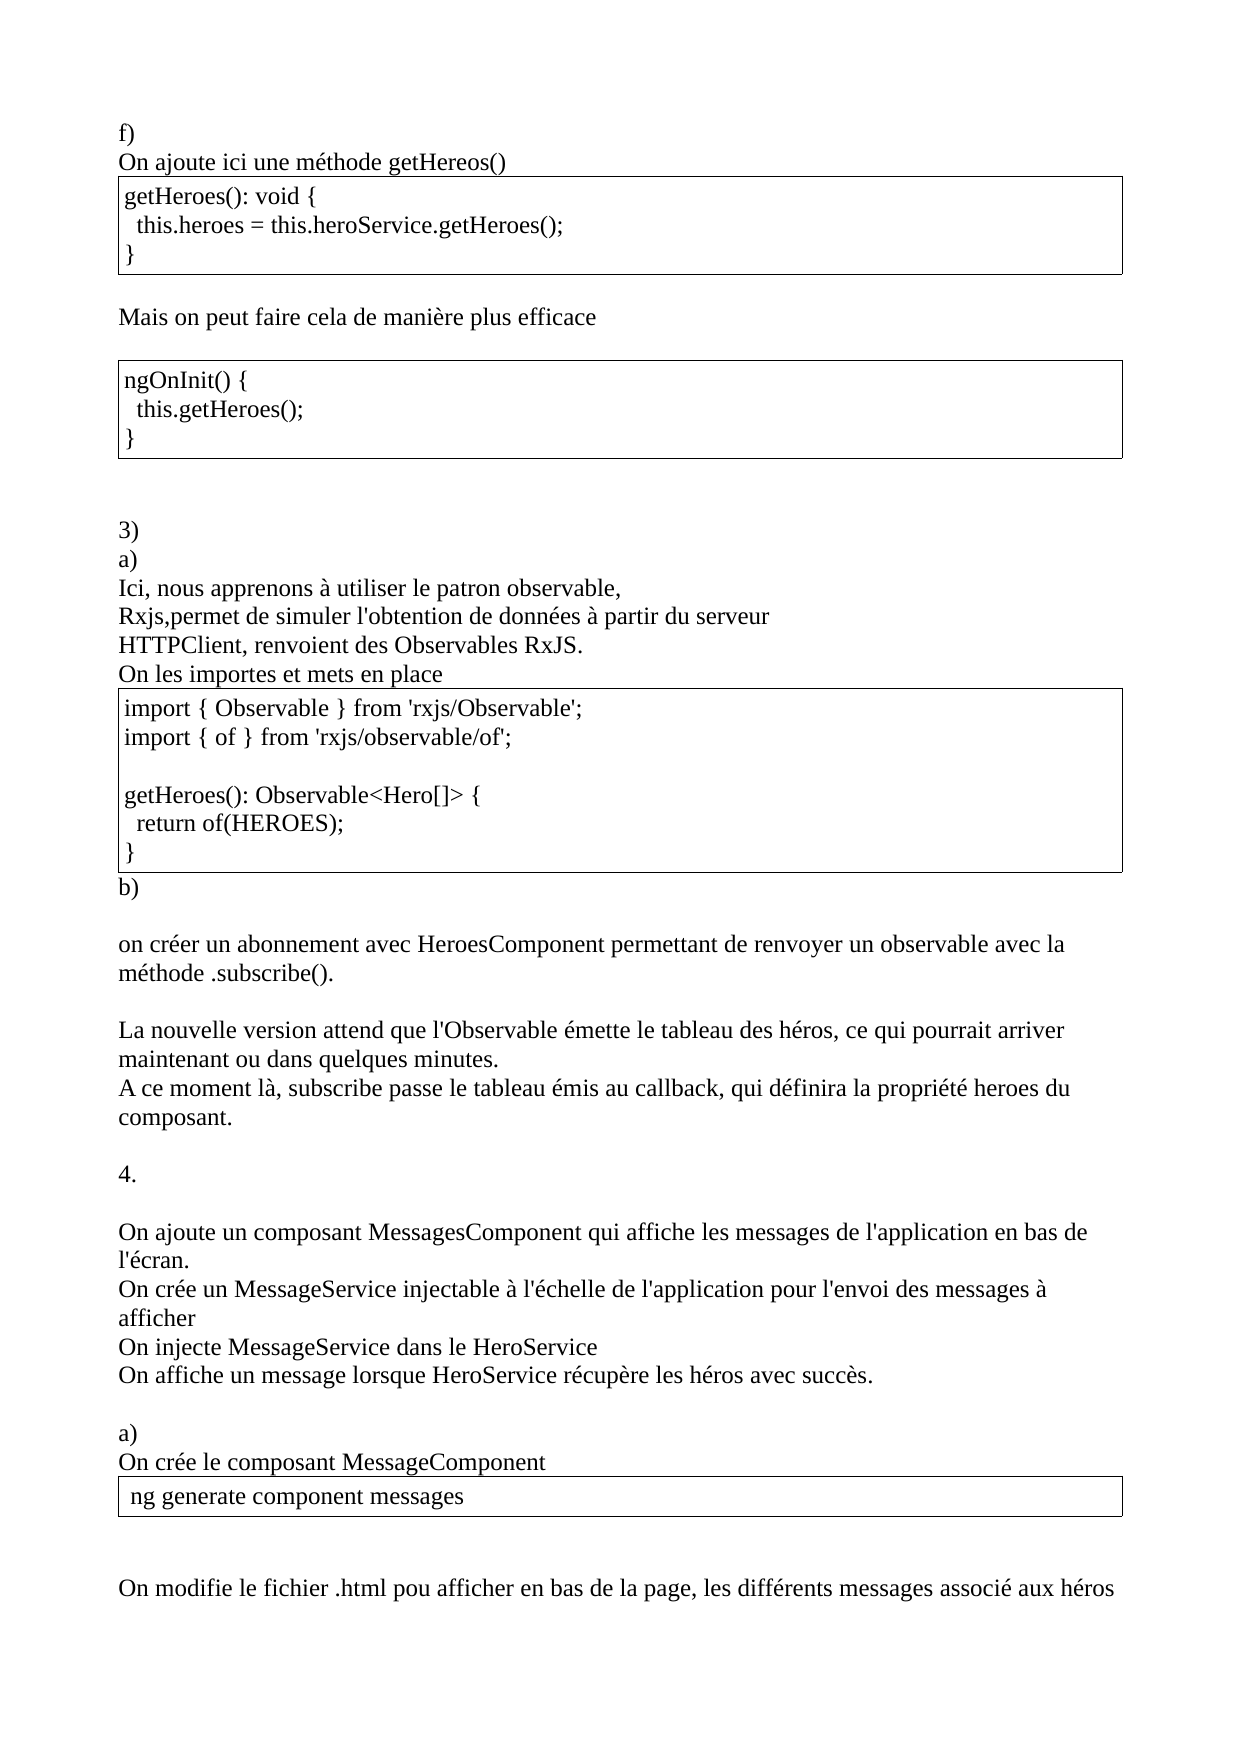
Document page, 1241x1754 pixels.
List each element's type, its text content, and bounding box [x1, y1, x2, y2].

text f) [118, 118, 1122, 147]
text La nouvelle version attend que l'Observable émette le tableau des héros, ce qui pourrait arriver maintenant ou dans quelques minutes. [118, 1016, 1122, 1073]
text Rxjs,permet de simuler l'obtention de données à partir du serveur [118, 601, 1122, 630]
text a) [118, 1418, 1122, 1447]
text HTTPClient, renvoient des Observables RxJS. [118, 630, 1122, 659]
text on créer un abonnement avec HeroesComponent permettant de renvoyer un observable avec la méthode .subscribe(). [118, 929, 1122, 987]
text Ici, nous apprenons à utiliser le patron observable, [118, 573, 1122, 601]
text A ce moment là, subscribe passe le tableau émis au callback, qui définira la propriété heroes du composant. [118, 1073, 1122, 1131]
text Mais on peut faire cela de manière plus efficace [118, 302, 1122, 331]
table_header ngOnInit() { this.getHeroes(); } [119, 361, 1122, 458]
text b) [118, 873, 1122, 901]
text On ajoute ici une méthode getHereos() [118, 147, 1122, 176]
text On crée un MessageService injectable à l'échelle de l'application pour l'envoi des messages à afficher [118, 1274, 1122, 1332]
text On les importes et mets en place [118, 659, 1122, 688]
text On modifie le fichier .html pou afficher en bas de la page, les différents messages associé aux héros [118, 1573, 1122, 1602]
text a) [118, 544, 1122, 573]
table_header import { Observable } from 'rxjs/Observable'; import { of } from 'rxjs/observable/of'; getHeroes(): Observable<Hero[]> { return of(HEROES); } [119, 689, 1122, 872]
text On crée le composant MessageComponent [118, 1447, 1122, 1476]
table_header getHeroes(): void { this.heroes = this.heroService.getHeroes(); } [119, 177, 1122, 273]
table_header ng generate component messages [119, 1477, 1122, 1516]
text On injecte MessageService dans le HeroService [118, 1332, 1122, 1361]
text 4. [118, 1159, 1122, 1188]
text On ajoute un composant MessagesComponent qui affiche les messages de l'application en bas de l'écran. [118, 1217, 1122, 1274]
text 3) [118, 515, 1122, 544]
text On affiche un message lorsque HeroService récupère les héros avec succès. [118, 1361, 1122, 1389]
